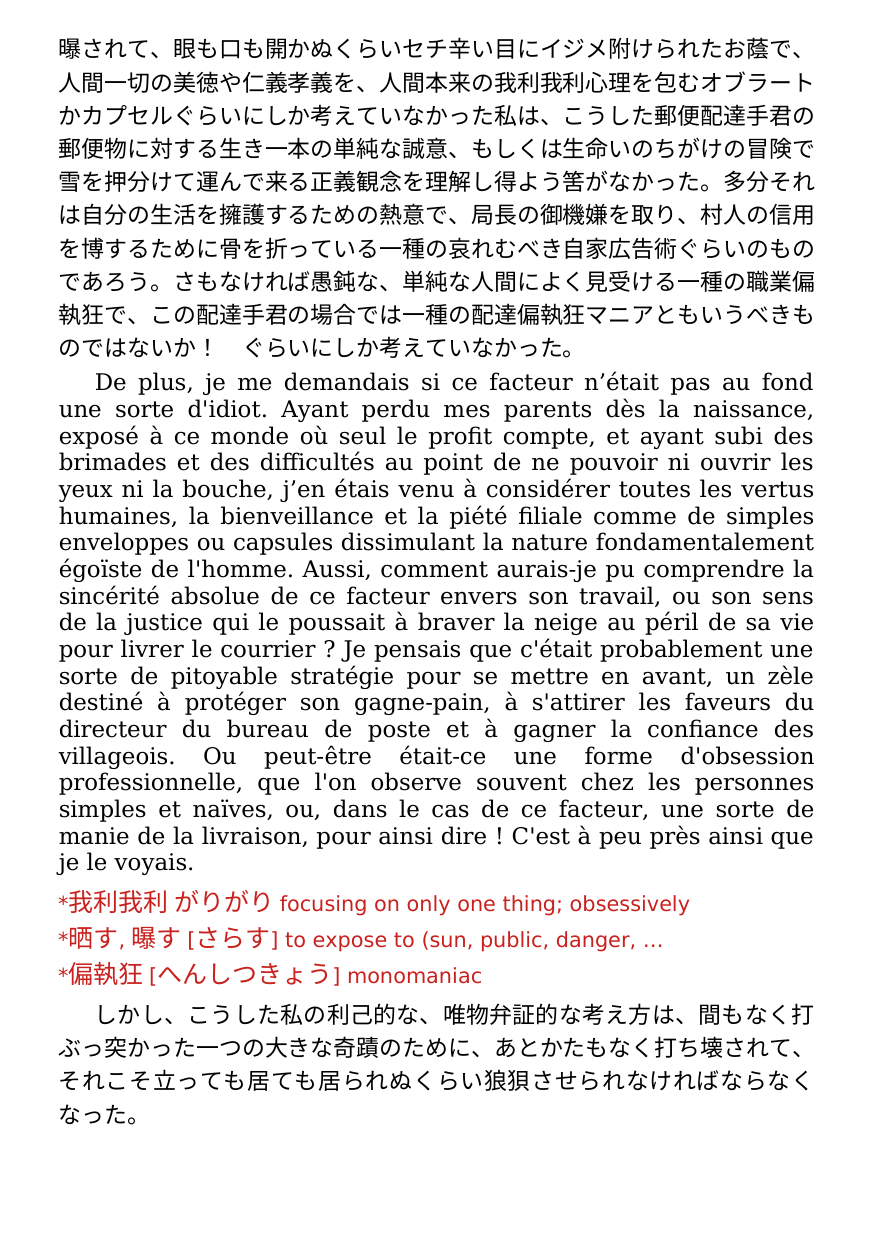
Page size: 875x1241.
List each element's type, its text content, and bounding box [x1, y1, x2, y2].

text *我利我利 がりがり focusing on only one thing; obsessively [58, 882, 816, 918]
text しかし、こうした私の利己的な、唯物弁証的な考え方は、間もなく打ぶっ突かった一つの大きな奇蹟のために、あとかたもなく打ち壊されて、それこそ立っても居ても居られぬくらい狼狽させられなければならなくなった。 [58, 997, 815, 1130]
text 曝されて、眼も口も開かぬくらいセチ辛い目にイジメ附けられたお蔭で、人間一切の美徳や仁義孝義を、人間本来の我利我利心理を包むオブラートかカプセルぐらいにしか考えていなかった私は、こうした郵便配達手君の郵便物に対する生き一本の単純な誠意、もしくは生命いのちがけの冒険で雪を押分けて運んで来る正義観念を理解し得よう筈がなかった。多分それは自分の生活を擁護するための熱意で、局長の御機嫌を取り、村人の信用を博するために骨を折っている一種の哀れむべき自家広告術ぐらいのものであろう。さもなければ愚鈍な、単純な人間によく見受ける一種の職業偏執狂で、この配達手君の場合では一種の配達偏執狂マニアともいうべきものではないか！ ぐらいにしか考えていなかった。 [58, 31, 815, 363]
text *晒す, 曝す [さらす] to expose to (sun, public, danger, … [58, 918, 816, 954]
text *偏執狂 [へんしつきょう] monomaniac [58, 954, 816, 991]
text De plus, je me demandais si ce facteur n’était pas au fond une sorte d'idiot. Ayant perdu mes parents dès la naissance, exposé à ce monde où seul le profit compte, et ayant subi des brimades et des difficultés au point de ne pouvoir ni ouvrir les yeux ni la bouche, j’en étais venu à considérer toutes les vertus humaines, la bienveillance et la piété filiale comme de simples enveloppes ou capsules dissimulant la nature fondamentalement égoïste de l'homme. Aussi, comment aurais-je pu comprendre la sincérité absolue de ce facteur envers son travail, ou son sens de la justice qui le poussait à braver la neige au péril de sa vie pour livrer le courrier ? Je pensais que c'était probablement une sorte de pitoyable stratégie pour se mettre en avant, un zèle destiné à protéger son gagne-pain, à s'attirer les faveurs du directeur du bureau de poste et à gagner la confiance des villageois. Ou peut-être était-ce une forme d'obsession professionnelle, que l'on observe souvent chez les personnes simples et naïves, ou, dans le cas de ce facteur, une sorte de manie de la livraison, pour ainsi dire ! C'est à peu près ainsi que je le voyais. [58, 369, 815, 876]
